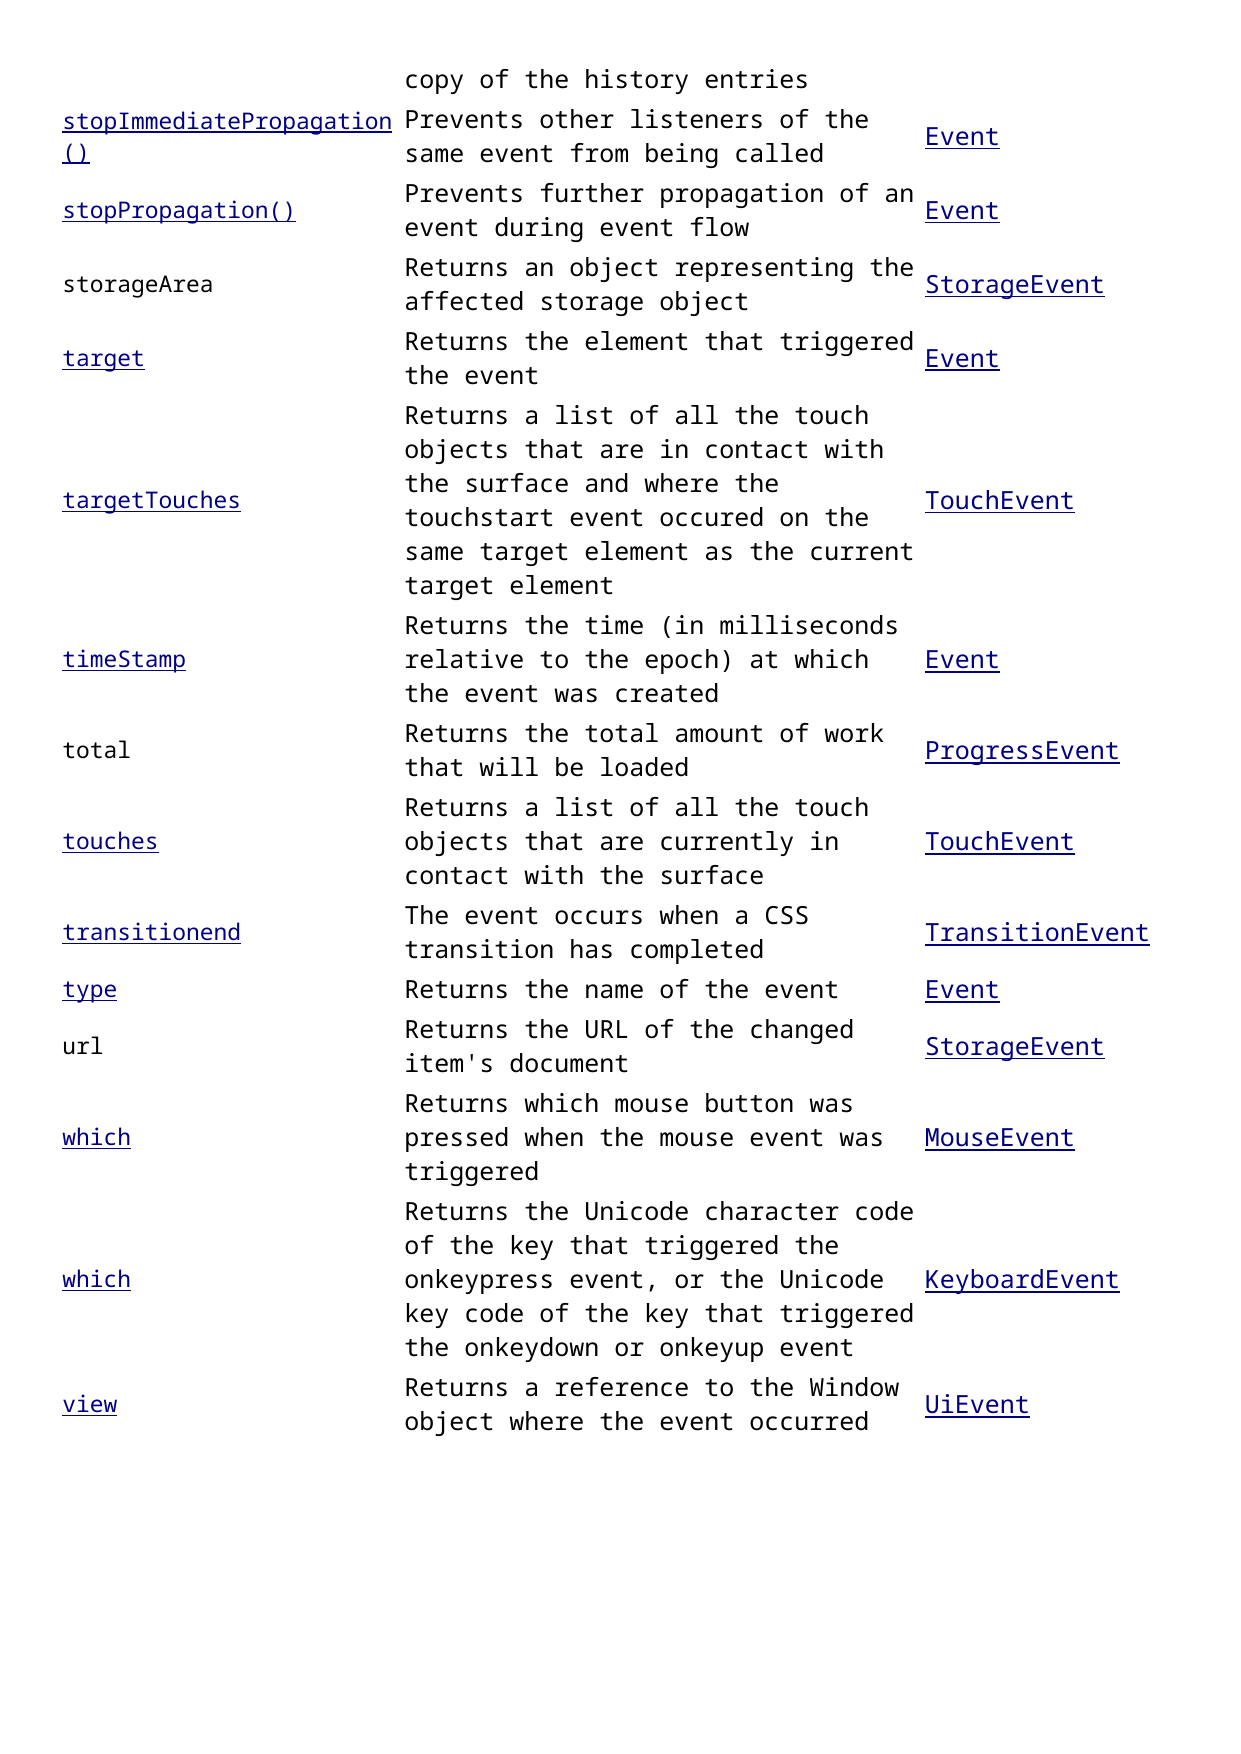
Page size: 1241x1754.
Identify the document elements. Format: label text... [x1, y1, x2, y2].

table_cell The event occurs when a CSS transition has completed [401, 895, 922, 969]
table_cell Event [922, 99, 1181, 173]
table_cell view [59, 1367, 401, 1441]
table_cell Returns the time (in milliseconds relative to the epoch) at which the event was created [401, 605, 922, 713]
table_cell Returns the total amount of work that will be loaded [401, 713, 922, 787]
table_cell UiEvent [922, 1367, 1181, 1441]
table_cell Event [922, 173, 1181, 247]
table_cell total [59, 713, 401, 787]
table_cell touches [59, 787, 401, 895]
table_cell TouchEvent [922, 787, 1181, 895]
table_cell MouseEvent [922, 1083, 1181, 1191]
table_cell stopPropagation() [59, 173, 401, 247]
table_cell Returns a list of all the touch objects that are currently in contact with the surface [401, 787, 922, 895]
table_cell Event [922, 969, 1181, 1009]
table_cell which [59, 1191, 401, 1367]
table_cell TouchEvent [922, 395, 1181, 605]
table_cell ProgressEvent [922, 713, 1181, 787]
table_cell url [59, 1009, 401, 1083]
table_cell Event [922, 321, 1181, 395]
table_cell KeyboardEvent [922, 1191, 1181, 1367]
table_cell [922, 59, 1181, 99]
table_cell Returns the name of the event [401, 969, 922, 1009]
table_cell StorageEvent [922, 247, 1181, 321]
table_cell storageArea [59, 247, 401, 321]
table_cell timeStamp [59, 605, 401, 713]
table_cell Returns the URL of the changed item's document [401, 1009, 922, 1083]
table_cell Returns a list of all the touch objects that are in contact with the surface and where the touchstart event occured on the same target element as the current target element [401, 395, 922, 605]
table_cell stopImmediatePropagation() [59, 99, 401, 173]
table_cell Returns which mouse button was pressed when the mouse event was triggered [401, 1083, 922, 1191]
table_cell Returns the Unicode character code of the key that triggered the onkeypress event, or the Unicode key code of the key that triggered the onkeydown or onkeyup event [401, 1191, 922, 1367]
table_cell Event [922, 605, 1181, 713]
table_cell transitionend [59, 895, 401, 969]
table_cell targetTouches [59, 395, 401, 605]
table_cell type [59, 969, 401, 1009]
table_cell TransitionEvent [922, 895, 1181, 969]
table_cell Returns a reference to the Window object where the event occurred [401, 1367, 922, 1441]
table_cell Prevents other listeners of the same event from being called [401, 99, 922, 173]
table_cell [59, 59, 401, 99]
table_cell Returns an object representing the affected storage object [401, 247, 922, 321]
table_cell Prevents further propagation of an event during event flow [401, 173, 922, 247]
table_cell copy of the history entries [401, 59, 922, 99]
table_cell StorageEvent [922, 1009, 1181, 1083]
table_cell which [59, 1083, 401, 1191]
table_cell Returns the element that triggered the event [401, 321, 922, 395]
table_cell target [59, 321, 401, 395]
